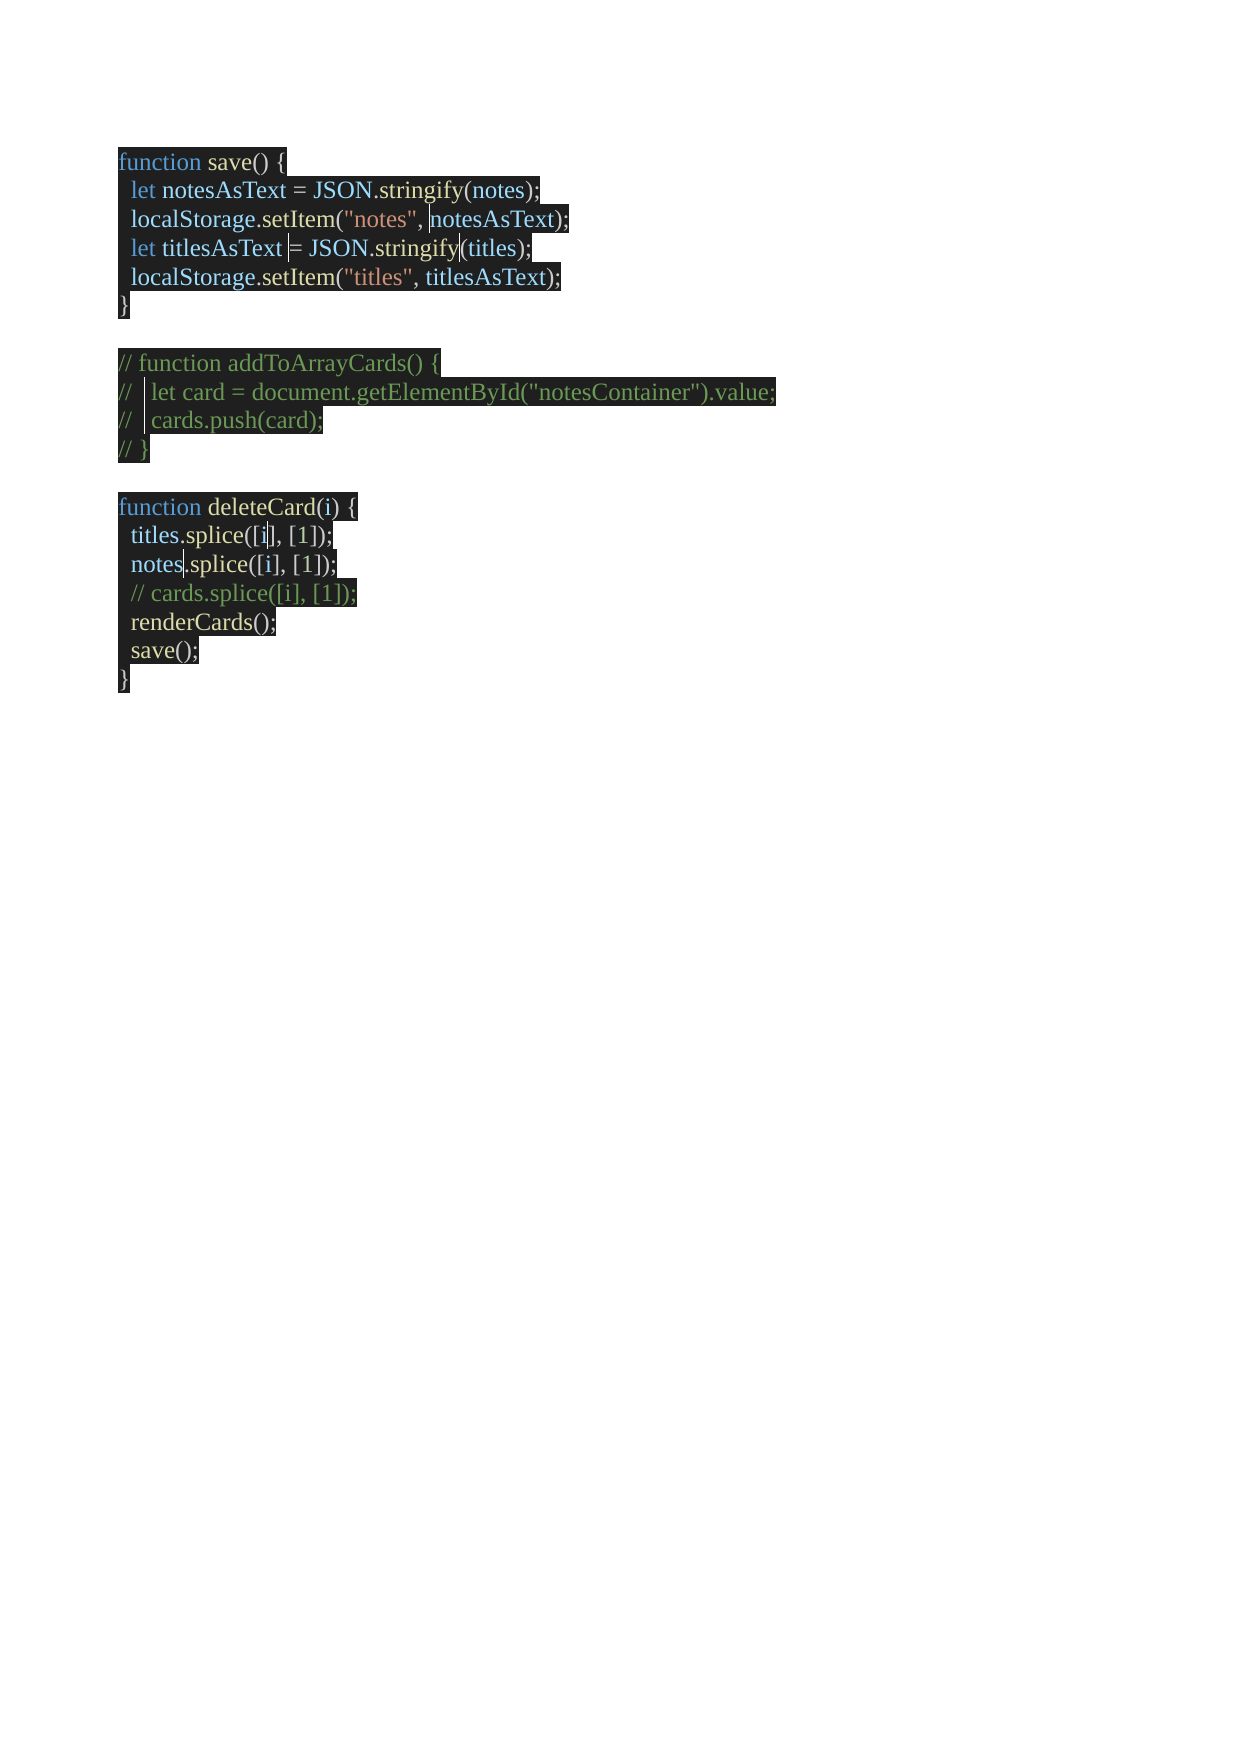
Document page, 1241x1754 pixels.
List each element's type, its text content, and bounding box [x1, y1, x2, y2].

text function deleteCard(i) { [118, 492, 1122, 521]
text localStorage.setItem("titles", titlesAsText); [118, 262, 1122, 291]
text // cards.splice([i], [1]); [118, 578, 1122, 607]
text renderCards(); [118, 607, 1122, 636]
text } [118, 291, 1122, 319]
text localStorage.setItem("notes", notesAsText); [118, 204, 1122, 233]
text let titlesAsText = JSON.stringify(titles); [118, 233, 1122, 262]
text // function addToArrayCards() { [118, 348, 1122, 377]
text let notesAsText = JSON.stringify(notes); [118, 176, 1122, 204]
text } [118, 664, 1122, 693]
text // let card = document.getElementById("notesContainer").value; [118, 377, 1122, 406]
text save(); [118, 636, 1122, 664]
text notes.splice([i], [1]); [118, 549, 1122, 578]
text // cards.push(card); [118, 406, 1122, 434]
text titles.splice([i], [1]); [118, 521, 1122, 549]
text function save() { [118, 147, 1122, 176]
text // } [118, 434, 1122, 463]
